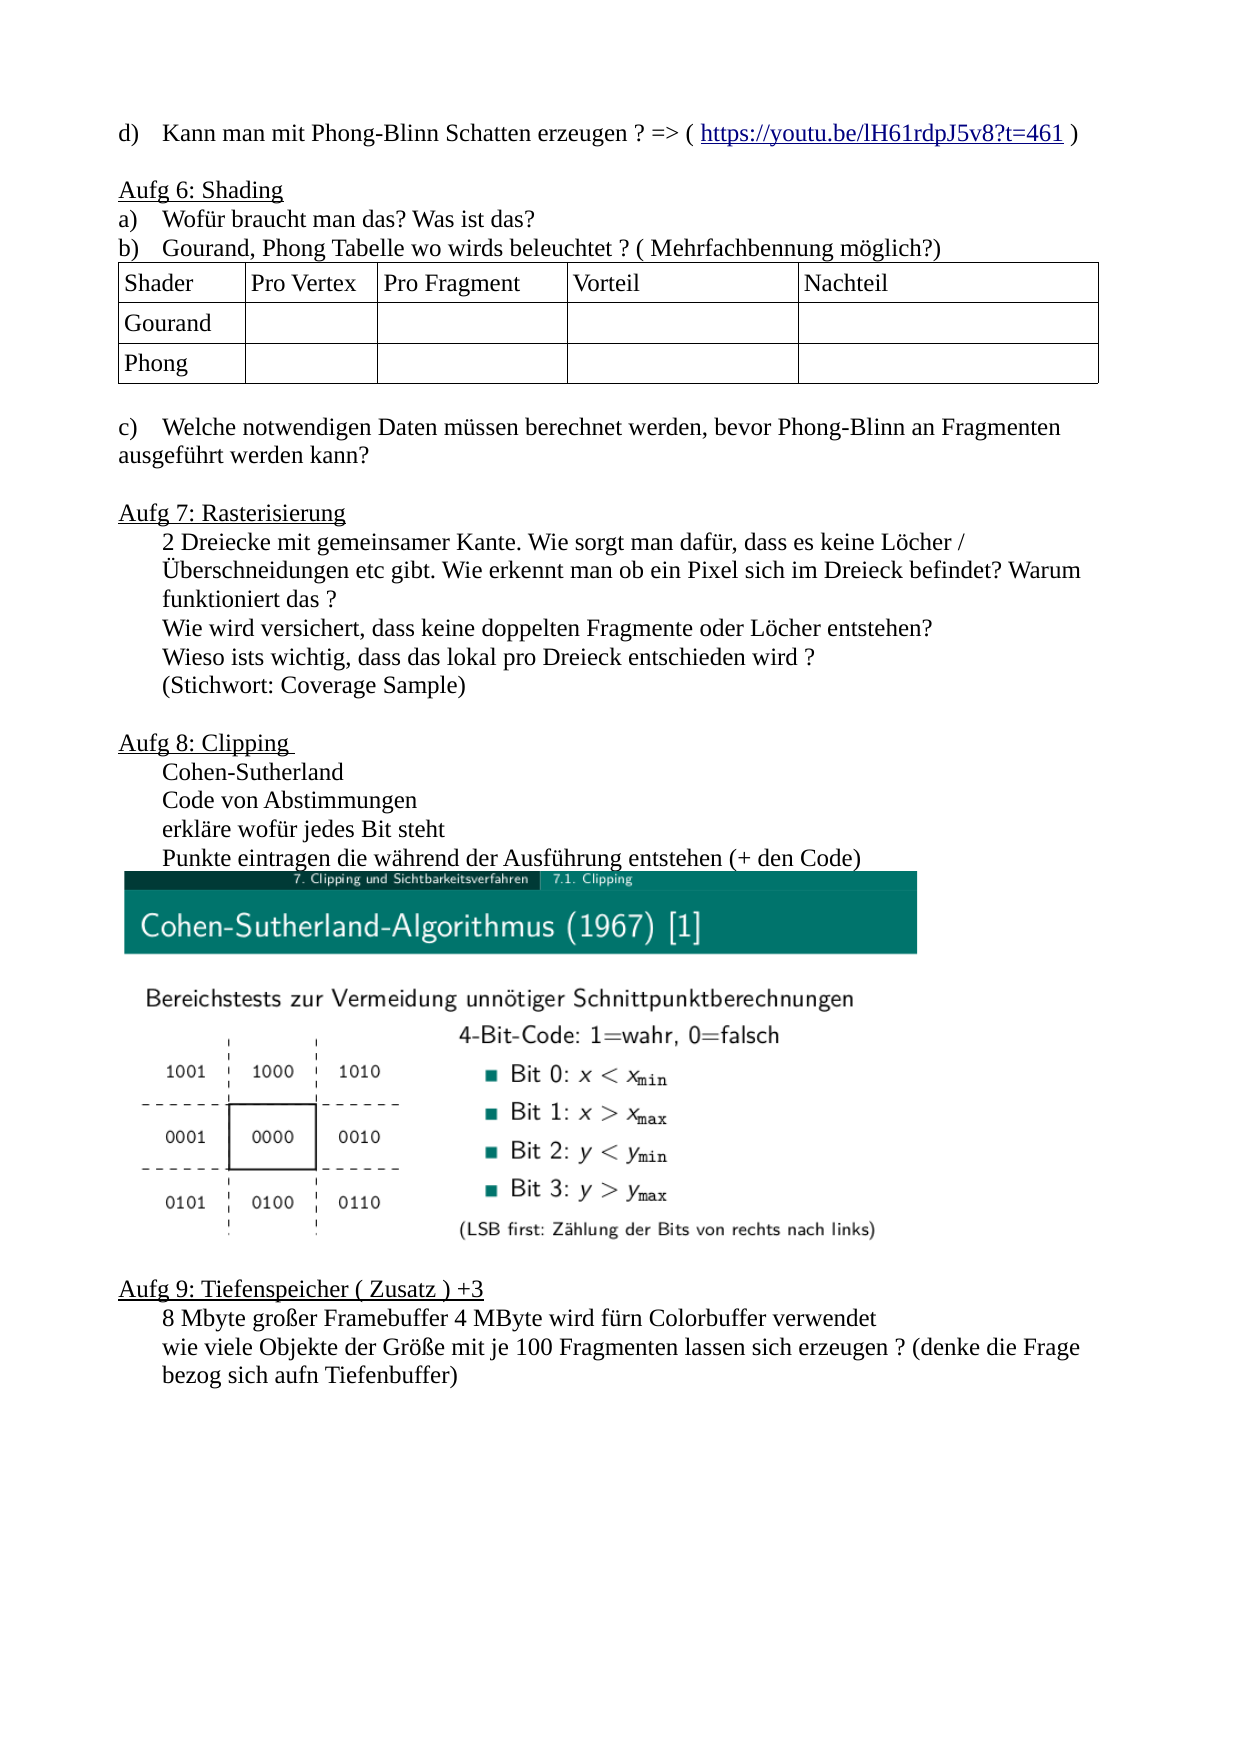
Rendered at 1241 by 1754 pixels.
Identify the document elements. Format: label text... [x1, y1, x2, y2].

table_cell [568, 344, 798, 383]
text (Stichwort: Coverage Sample) [118, 670, 1122, 699]
text Code von Abstimmungen [118, 785, 1122, 814]
text Wieso ists wichtig, dass das lokal pro Dreieck entschieden wird ? [118, 642, 1122, 670]
table_cell [378, 344, 567, 383]
table_cell [246, 303, 377, 342]
table_header Pro Fragment [378, 263, 567, 302]
table_header Nachteil [799, 263, 1098, 302]
table_cell [799, 344, 1098, 383]
text d) Kann man mit Phong-Blinn Schatten erzeugen ? => ( https://youtu.be/lH61rdpJ5v8?t=461 ) [118, 118, 1122, 147]
table_header Vorteil [568, 263, 798, 302]
text 8 Mbyte großer Framebuffer 4 MByte wird fürn Colorbuffer verwendet [118, 1303, 1122, 1332]
text Aufg 9: Tiefenspeicher ( Zusatz ) +3 [118, 1274, 1122, 1303]
table_cell Phong [119, 344, 245, 383]
text wie viele Objekte der Größe mit je 100 Fragmenten lassen sich erzeugen ? (denke die Frage bezog sich aufn Tiefenbuffer) [118, 1332, 1122, 1389]
table_header Pro Vertex [246, 263, 377, 302]
text Aufg 6: Shading [118, 176, 1122, 204]
text Wie wird versichert, dass keine doppelten Fragmente oder Löcher entstehen? [118, 613, 1122, 642]
table_cell [378, 303, 567, 342]
text Aufg 8: Clipping [118, 728, 1122, 757]
table_cell [246, 344, 377, 383]
text Aufg 7: Rasterisierung [118, 498, 1122, 527]
table_cell [799, 303, 1098, 342]
text Punkte eintragen die während der Ausführung entstehen (+ den Code) [118, 843, 1122, 872]
table_cell [568, 303, 798, 342]
table_header Shader [119, 263, 245, 302]
text Cohen-Sutherland [118, 757, 1122, 785]
text b) Gourand, Phong Tabelle wo wirds beleuchtet ? ( Mehrfachbennung möglich?) [118, 233, 1122, 262]
table_cell Gourand [119, 303, 245, 342]
text c) Welche notwendigen Daten müssen berechnet werden, bevor Phong-Blinn an Fragmenten ausgeführt werden kann? [118, 412, 1122, 469]
text erkläre wofür jedes Bit steht [118, 814, 1122, 843]
picture [124, 871, 918, 1253]
text a) Wofür braucht man das? Was ist das? [118, 204, 1122, 233]
text 2 Dreiecke mit gemeinsamer Kante. Wie sorgt man dafür, dass es keine Löcher / Überschneidungen etc gibt. Wie erkennt man ob ein Pixel sich im Dreieck befindet? Warum funktioniert das ? [118, 527, 1122, 613]
